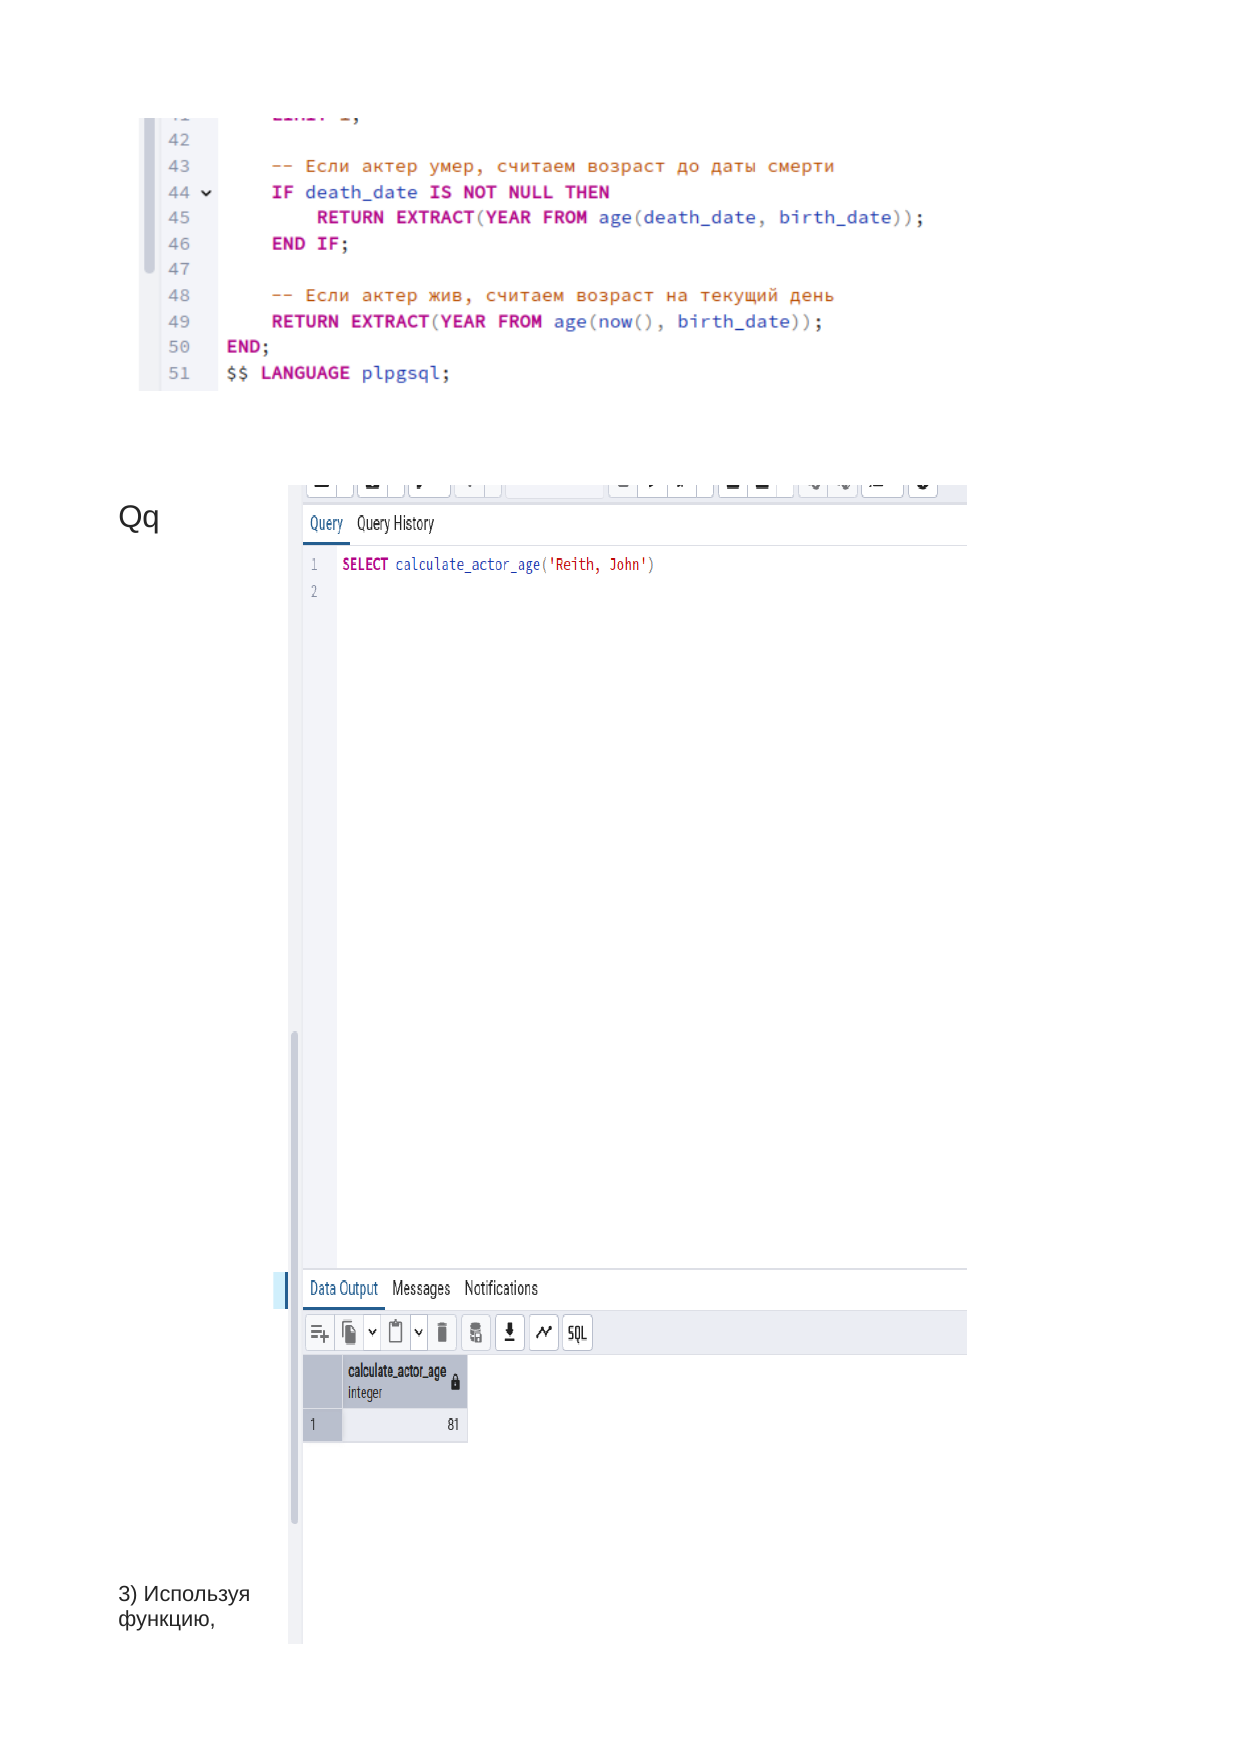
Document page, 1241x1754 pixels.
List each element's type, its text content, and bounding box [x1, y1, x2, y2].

text [967, 1581, 1122, 1631]
text 3) Используя функцию, [118, 1581, 273, 1631]
text [967, 498, 1122, 534]
picture [118, 118, 1123, 391]
picture [273, 485, 967, 1644]
text Qq [118, 498, 273, 534]
